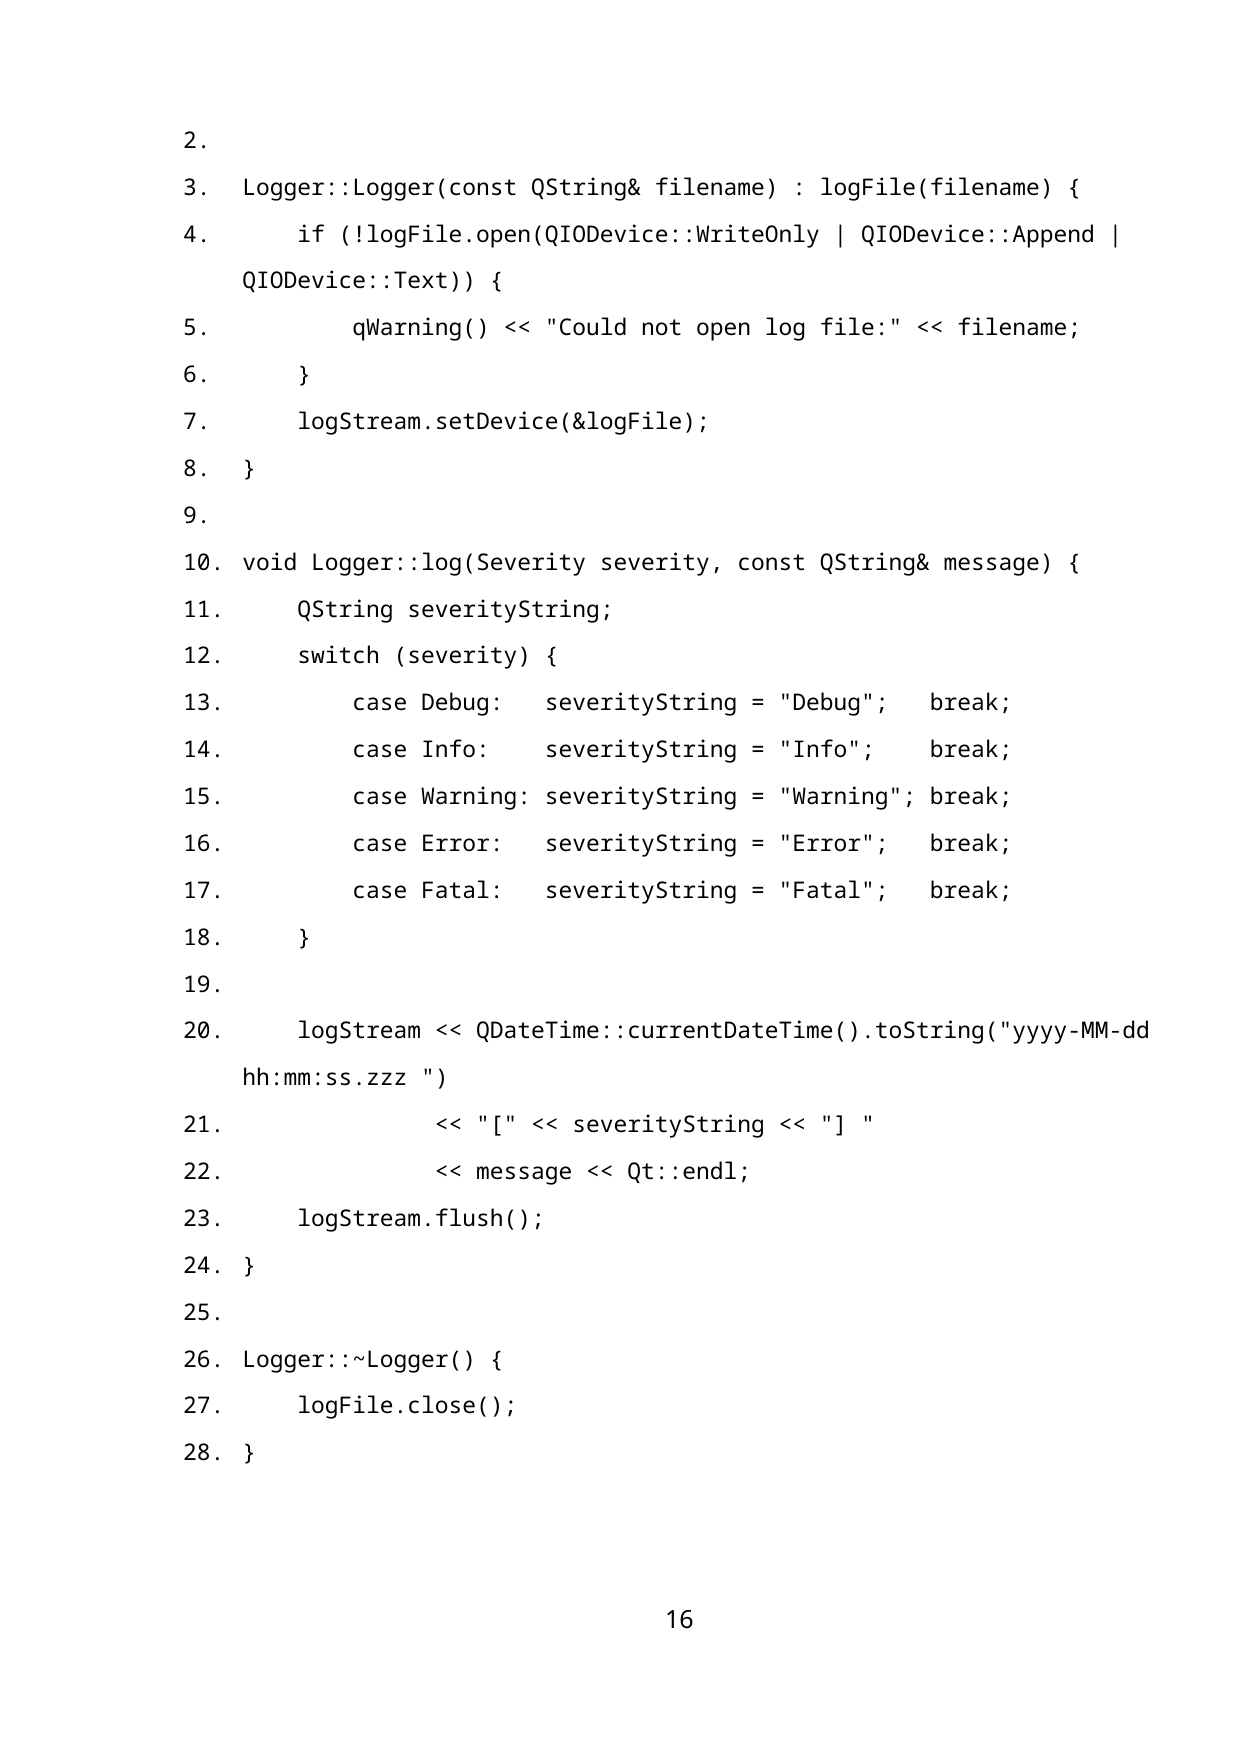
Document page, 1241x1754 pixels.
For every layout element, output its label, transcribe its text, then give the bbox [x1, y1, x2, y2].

table_header #include "logger.h" Logger::Logger(const QString& filename) : logFile(filename) { if (!logFile.open(QIODevice::WriteOnly | QIODevice::Append | QIODevice::Text)) { qWarning() << "Could not open log file:" << filename; } logStream.setDevice(&logFile); } void Logger::log(Severity severity, const QString& message) { QString severityString; switch (severity) { case Debug: severityString = "Debug"; break; case Info: severityString = "Info"; break; case Warning: severityString = "Warning"; break; case Error: severityString = "Error"; break; case Fatal: severityString = "Fatal"; break; } logStream << QDateTime::currentDateTime().toString("yyyy-MM-dd hh:mm:ss.zzz ") << "[" << severityString << "] " << message << Qt::endl; logStream.flush(); } Logger::~Logger() { logFile.close(); } [177, 118, 1181, 1486]
